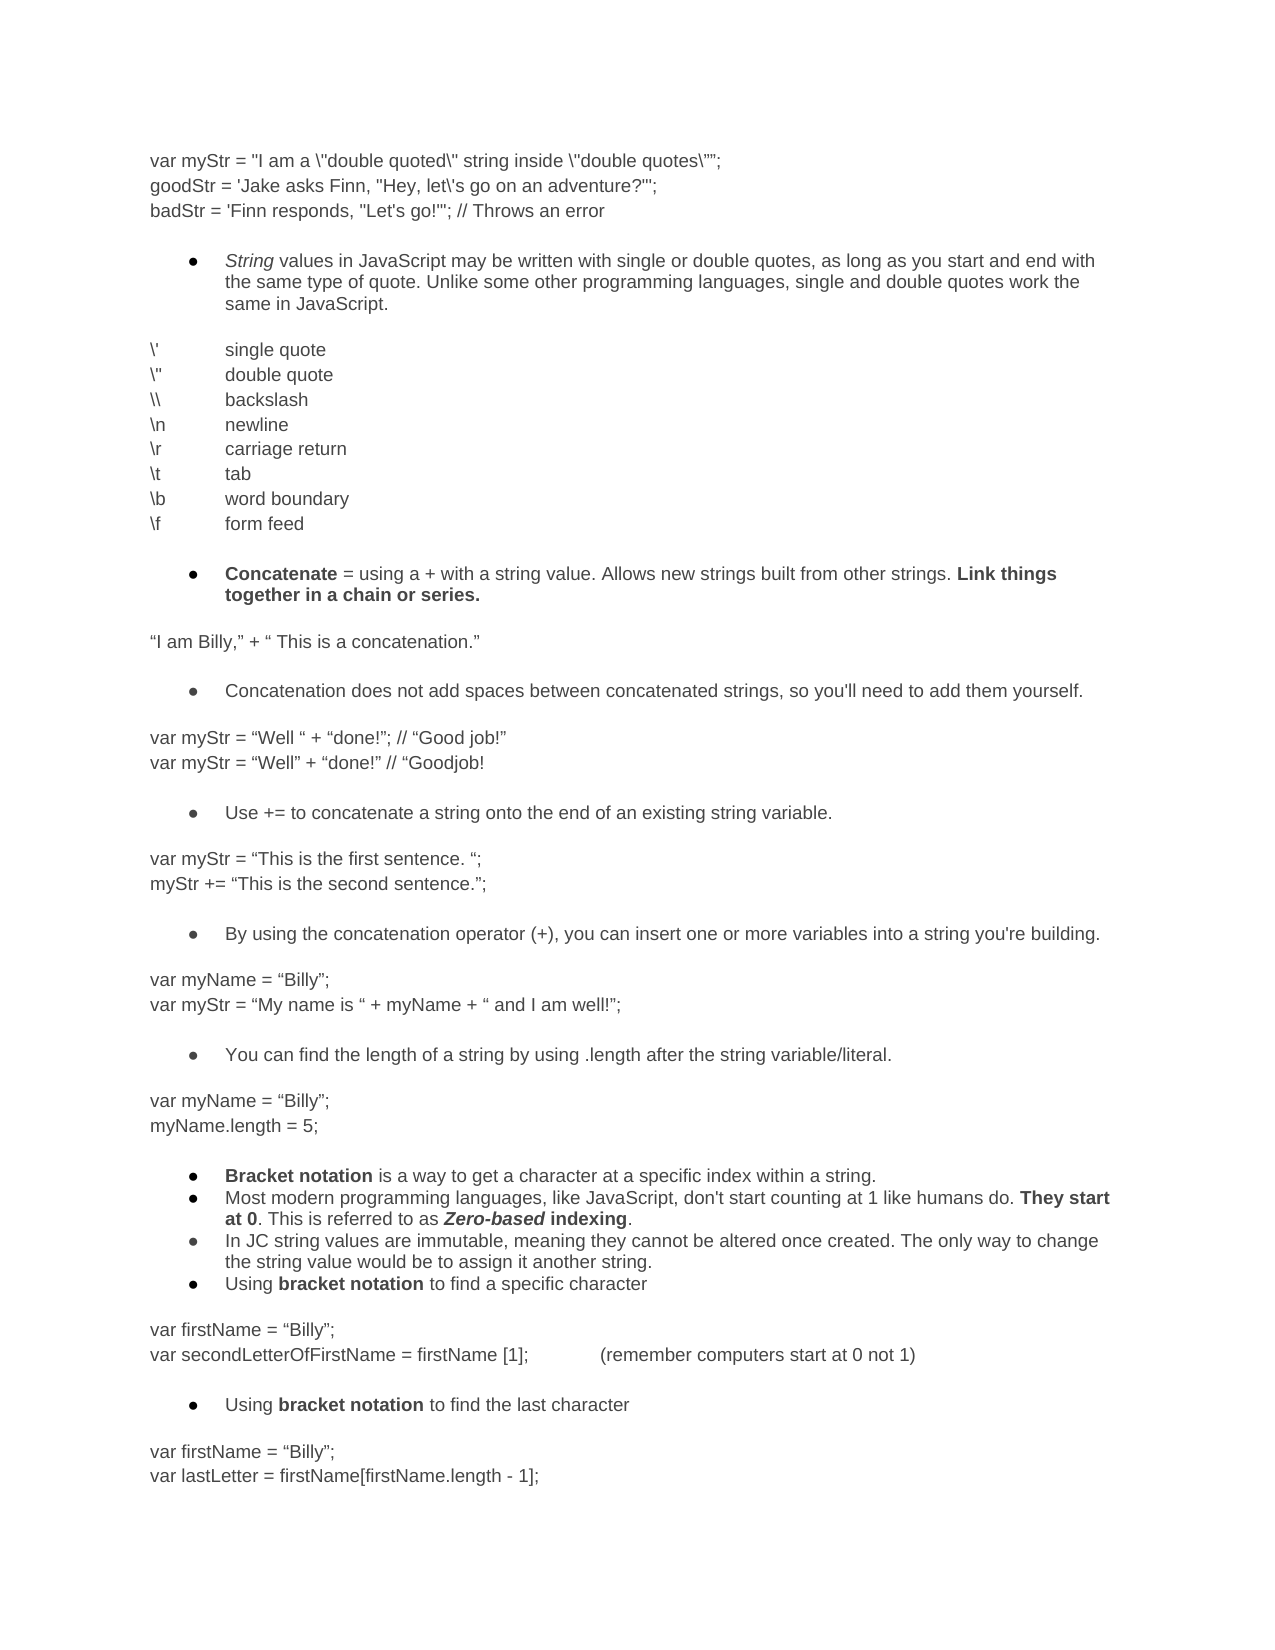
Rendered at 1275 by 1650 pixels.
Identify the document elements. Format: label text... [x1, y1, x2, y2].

text badStr = 'Finn responds, "Let's go!"'; // Throws an error [150, 199, 1125, 221]
text var myStr = "I am a \"double quoted\" string inside \"double quotes\””; [150, 150, 1125, 172]
text var lastLetter = firstName[firstName.length - 1]; [150, 1465, 1125, 1487]
text “I am Billy,” + “ This is a concatenation.” [150, 631, 1125, 652]
list In JC string values are immutable, meaning they cannot be altered once created. The only way to change the string value would be to assign it another string. [187, 1229, 1125, 1273]
text \\ backslash [150, 389, 1125, 410]
list String values in JavaScript may be written with single or double quotes, as long as you start and end with the same type of quote. Unlike some other programming languages, single and double quotes work the same in JavaScript. [187, 249, 1125, 314]
text \f form feed [150, 513, 1125, 534]
text \t tab [150, 463, 1125, 484]
text \' single quote [150, 339, 1125, 361]
text goodStr = 'Jake asks Finn, "Hey, let\'s go on an adventure?"'; [150, 175, 1125, 196]
text var myStr = “Well” + “done!” // “Goodjob! [150, 752, 1125, 773]
text \r carriage return [150, 438, 1125, 460]
text myStr += “This is the second sentence.”; [150, 873, 1125, 894]
list You can find the length of a string by using .length after the string variable/literal. [187, 1044, 1125, 1065]
text var myName = “Billy”; [150, 1090, 1125, 1112]
text var myName = “Billy”; [150, 969, 1125, 991]
text var secondLetterOfFirstName = firstName [1]; (remember computers start at 0 not 1) [150, 1344, 1125, 1366]
list Use += to concatenate a string onto the end of an existing string variable. [187, 801, 1125, 823]
list Most modern programming languages, like JavaScript, don't start counting at 1 like humans do. They start at 0. This is referred to as Zero-based indexing. [187, 1186, 1125, 1229]
text \" double quote [150, 364, 1125, 385]
list Using bracket notation to find a specific character [187, 1273, 1125, 1294]
text \n newline [150, 413, 1125, 435]
text var myStr = “My name is “ + myName + “ and I am well!”; [150, 994, 1125, 1016]
text myName.length = 5; [150, 1115, 1125, 1137]
list Bracket notation is a way to get a character at a specific index within a string. [187, 1165, 1125, 1186]
text var firstName = “Billy”; [150, 1319, 1125, 1341]
list Concatenation does not add spaces between concatenated strings, so you'll need to add them yourself. [187, 680, 1125, 702]
text var myStr = “Well “ + “done!”; // “Good job!” [150, 727, 1125, 748]
list Concatenate = using a + with a string value. Allows new strings built from other strings. Link things together in a chain or series. [187, 562, 1125, 606]
list By using the concatenation operator (+), you can insert one or more variables into a string you're building. [187, 923, 1125, 944]
text var firstName = “Billy”; [150, 1440, 1125, 1462]
text \b word boundary [150, 488, 1125, 509]
text var myStr = “This is the first sentence. “; [150, 848, 1125, 869]
list Using bracket notation to find the last character [187, 1394, 1125, 1415]
